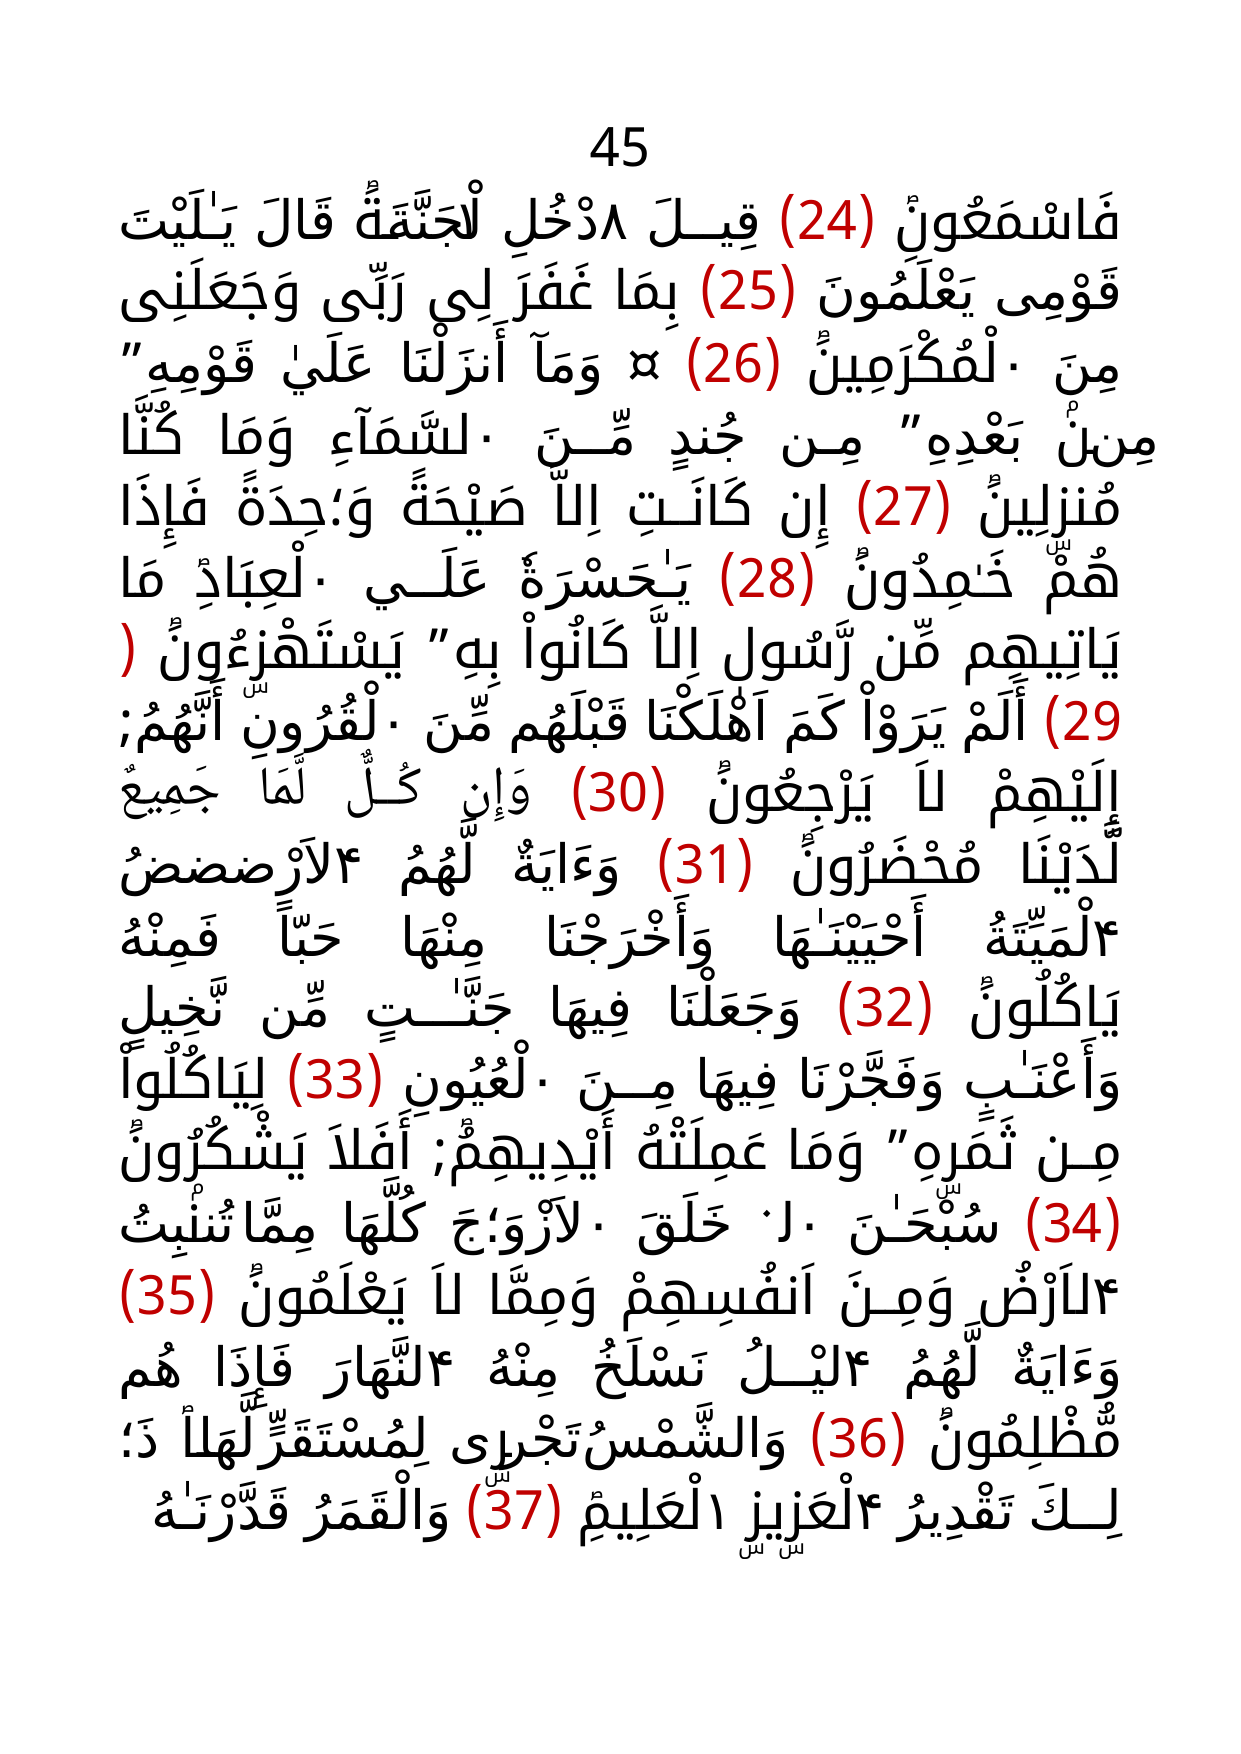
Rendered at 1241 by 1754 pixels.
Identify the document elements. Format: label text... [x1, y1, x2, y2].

text فَاسْمَعُونِؐ (24) قِيــلَ ۸دْخُلِ ۱لْجَنَّةَؐ قَالَ يَـٰلَيْتَ قَوْمِى يَعْلَمُونَ (25) بِمَا غَفَرَ لِى رَبِّى وَجَعَلَنِى مِنَ ۰لْمُكْرَمِينَؐ (26) ¤ وَمَآ أَنزَلْنَا عَلَيٰ قَوْمِهِ” مِنۢ بَعْدِهِ” مِـن جُندٍ مِّــنَ ۰لسَّمَآءِ وَمَا كُنَّا مُنزۣلِينَؐ (27) إِن كَانَــتِ اِلاَّ صَيْحَةً وَ؛حِدَةً فَإِذَا هُمْ خَـٰمِدُونَؐ (28) يَـٰحَسْرَةٗ عَلَــي ۰لْعِبَادِؐ مَا يَاتِيهِم مِّن رَّسُولٖ اِلاَّ كَانُواْ بِهِ” يَسْتَهْزۣءُونَؐ (29) أَلَمْ يَرَوْاْ كَمَ اَهْلَكْنَا قَبْلَهُم مِّنَ ۰لْقُرُونِ أَنَّهُمُ; إِلَيْهِمْ لاَ يَرْجِعُونَؐ (30) وَإِن كُــلٌّ لَّمَا جَمِيعٌ لَّدَيْنَا مُحْضَرُونَؐ (31) وَءَايَةٌ لَّهُمُ ۴لاَرْضضضُ ۴لْمَيِّتَةُ أَحْيَيْنَـٰهَا وَأَخْرَجْنَا مِنْهَا حَبّاً فَمِنْهُ يَاكُلُونَؐ (32) وَجَعَلْنَا فِيهَا جَنَّـٰــتٍ مِّن نَّخِيلٍ وَأَعْنَـٰبٍ وَفَجَّرْنَا فِيهَا مِــنَ ۰لْعُيُونِ (33) لِيَاكُلُواْ مِــن ثَمَرۣهِ” وَمَا عَمِلَتْهُ أَيْدِيهِمُؐ; أَفَلاَ يَشْكُرُونَؐ (34) سُبْحَـٰنَ ۰ﻟ﮲ خَلَقَ ۰لاَزْوَ؛جَ كُلَّهَا مِمَّا تُنۢبِتُ ۴لاَرْضُ وَمِــنَ اَنفُسِهِمْ وَمِمَّا لاَ يَعْلَمُونَؐ (35) وَءَايَةٌ لَّهُمُ ۴ليْــلُ نَسْلَخُ مِنْهُ ۴لنَّهَارَ فَإِذَا هُم مُّظْلِمُونَؐ (36) وَالشَّمْسُ تَجْرۣى لِمُسْتَقَرٍّ لَّهَاؐ ذَ؛لِــكَ تَقْدِيرُ ۴لْعَزۣيزۣ ۱لْعَلِيمِؐ (37) وَالْقَمَرُ قَدَّرْنَـٰهُ [118, 189, 1122, 1552]
text 45 [118, 118, 1122, 189]
